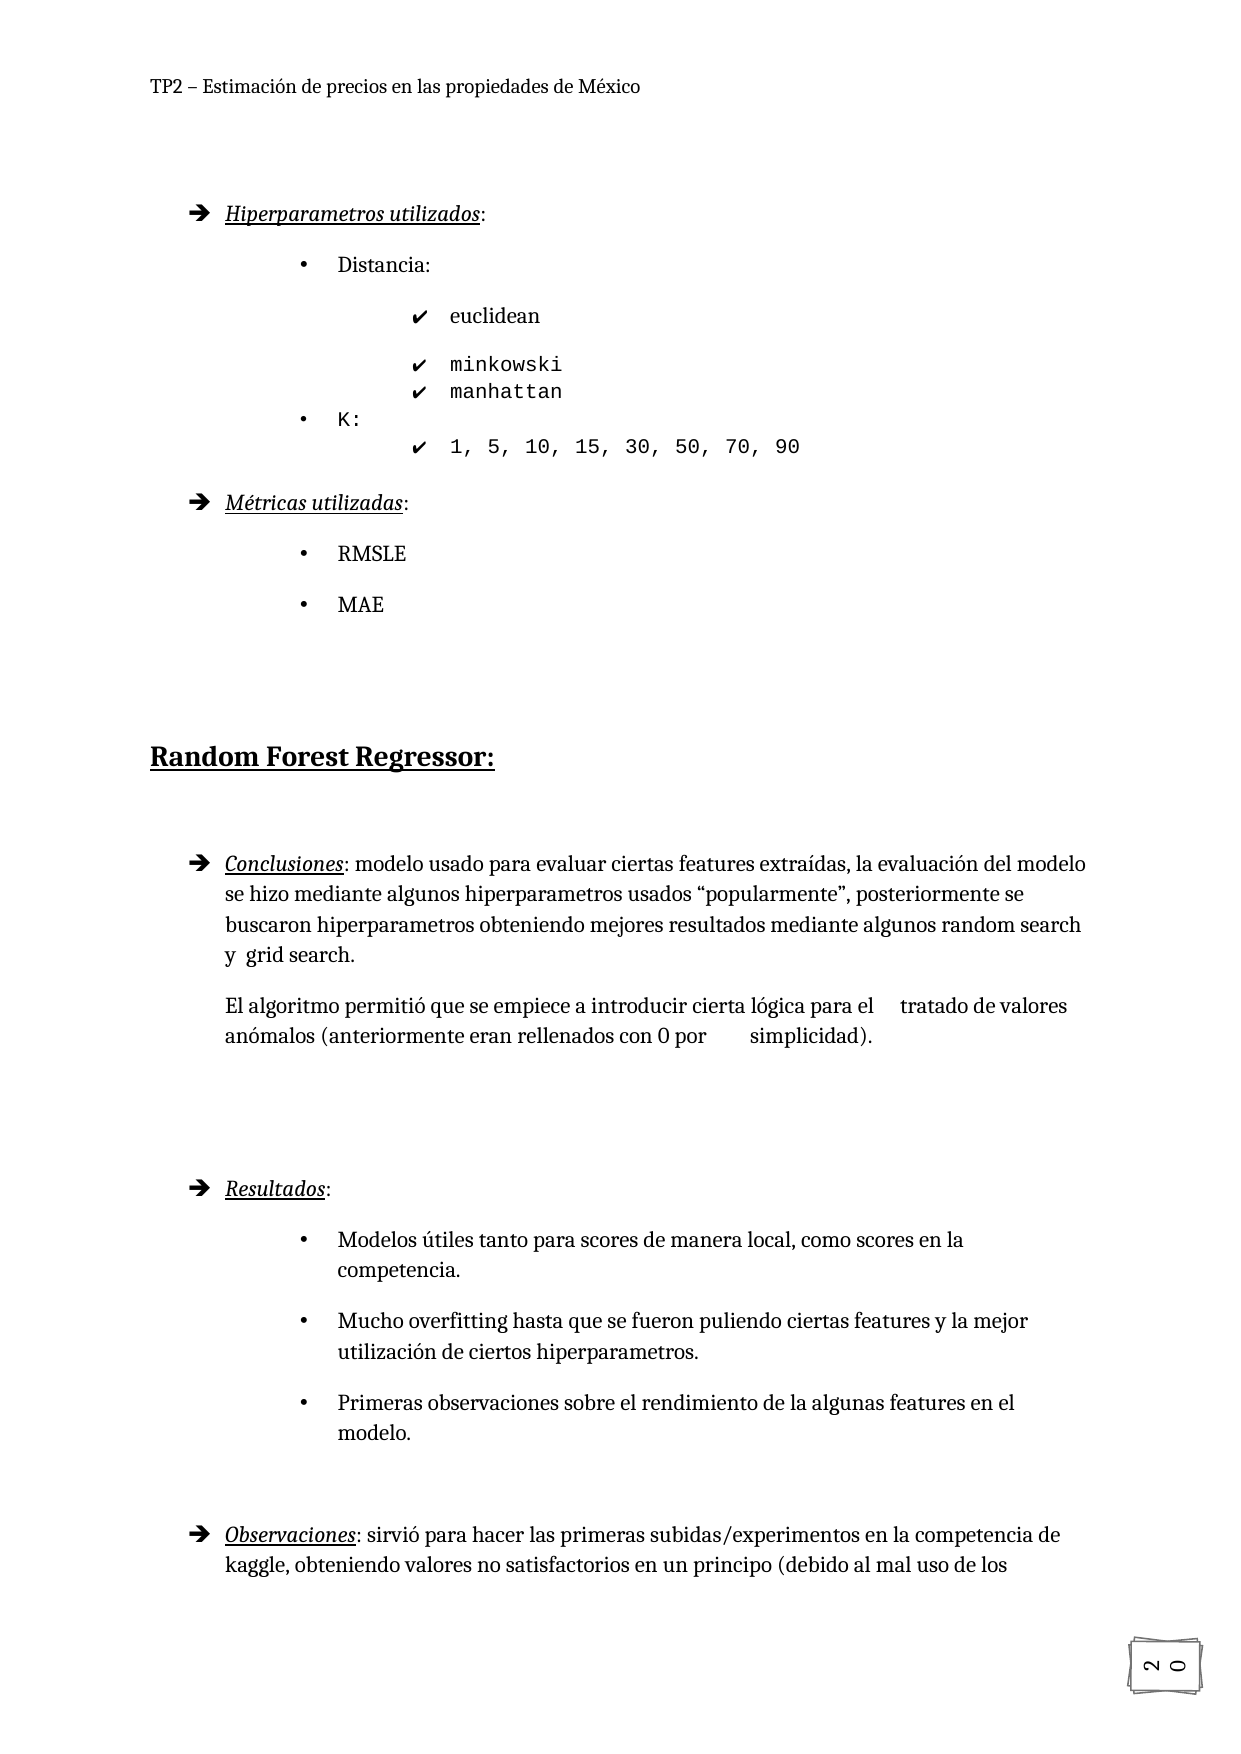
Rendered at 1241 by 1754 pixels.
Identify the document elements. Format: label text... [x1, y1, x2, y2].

list Conclusiones: modelo usado para evaluar ciertas features extraídas, la evaluación del modelo se hizo mediante algunos hiperparametros usados “popularmente”, posteriormente se buscaron hiperparametros obteniendo mejores resultados mediante algunos random search y grid search. [187, 851, 1090, 968]
list Modelos útiles tanto para scores de manera local, como scores en la competencia. [300, 1227, 1090, 1283]
list K: [300, 408, 1090, 432]
list manhattan [412, 381, 1090, 405]
list Métricas utilizadas: [187, 490, 1090, 516]
list Mucho overfitting hasta que se fueron puliendo ciertas features y la mejor utilización de ciertos hiperparametros. [300, 1308, 1090, 1365]
list RMSLE [300, 541, 1090, 567]
list Hiperparametros utilizados: [187, 201, 1090, 227]
text Random Forest Regressor: [150, 741, 1090, 774]
list minkowski [412, 354, 1090, 378]
list Resultados: [187, 1176, 1090, 1202]
list euclidean [412, 303, 1090, 329]
list 1, 5, 10, 15, 30, 50, 70, 90 [412, 436, 1090, 459]
list Observaciones: sirvió para hacer las primeras subidas/experimentos en la competencia de kaggle, obteniendo valores no satisfactorios en un principo (debido al mal uso de los [187, 1522, 1090, 1578]
list MAE [300, 592, 1090, 618]
list Primeras observaciones sobre el rendimiento de la algunas features en el modelo. [300, 1389, 1090, 1446]
text El algoritmo permitió que se empiece a introducir cierta lógica para el tratado de valores anómalos (anteriormente eran rellenados con 0 por simplicidad). [150, 993, 1090, 1049]
list Distancia: [300, 252, 1090, 278]
